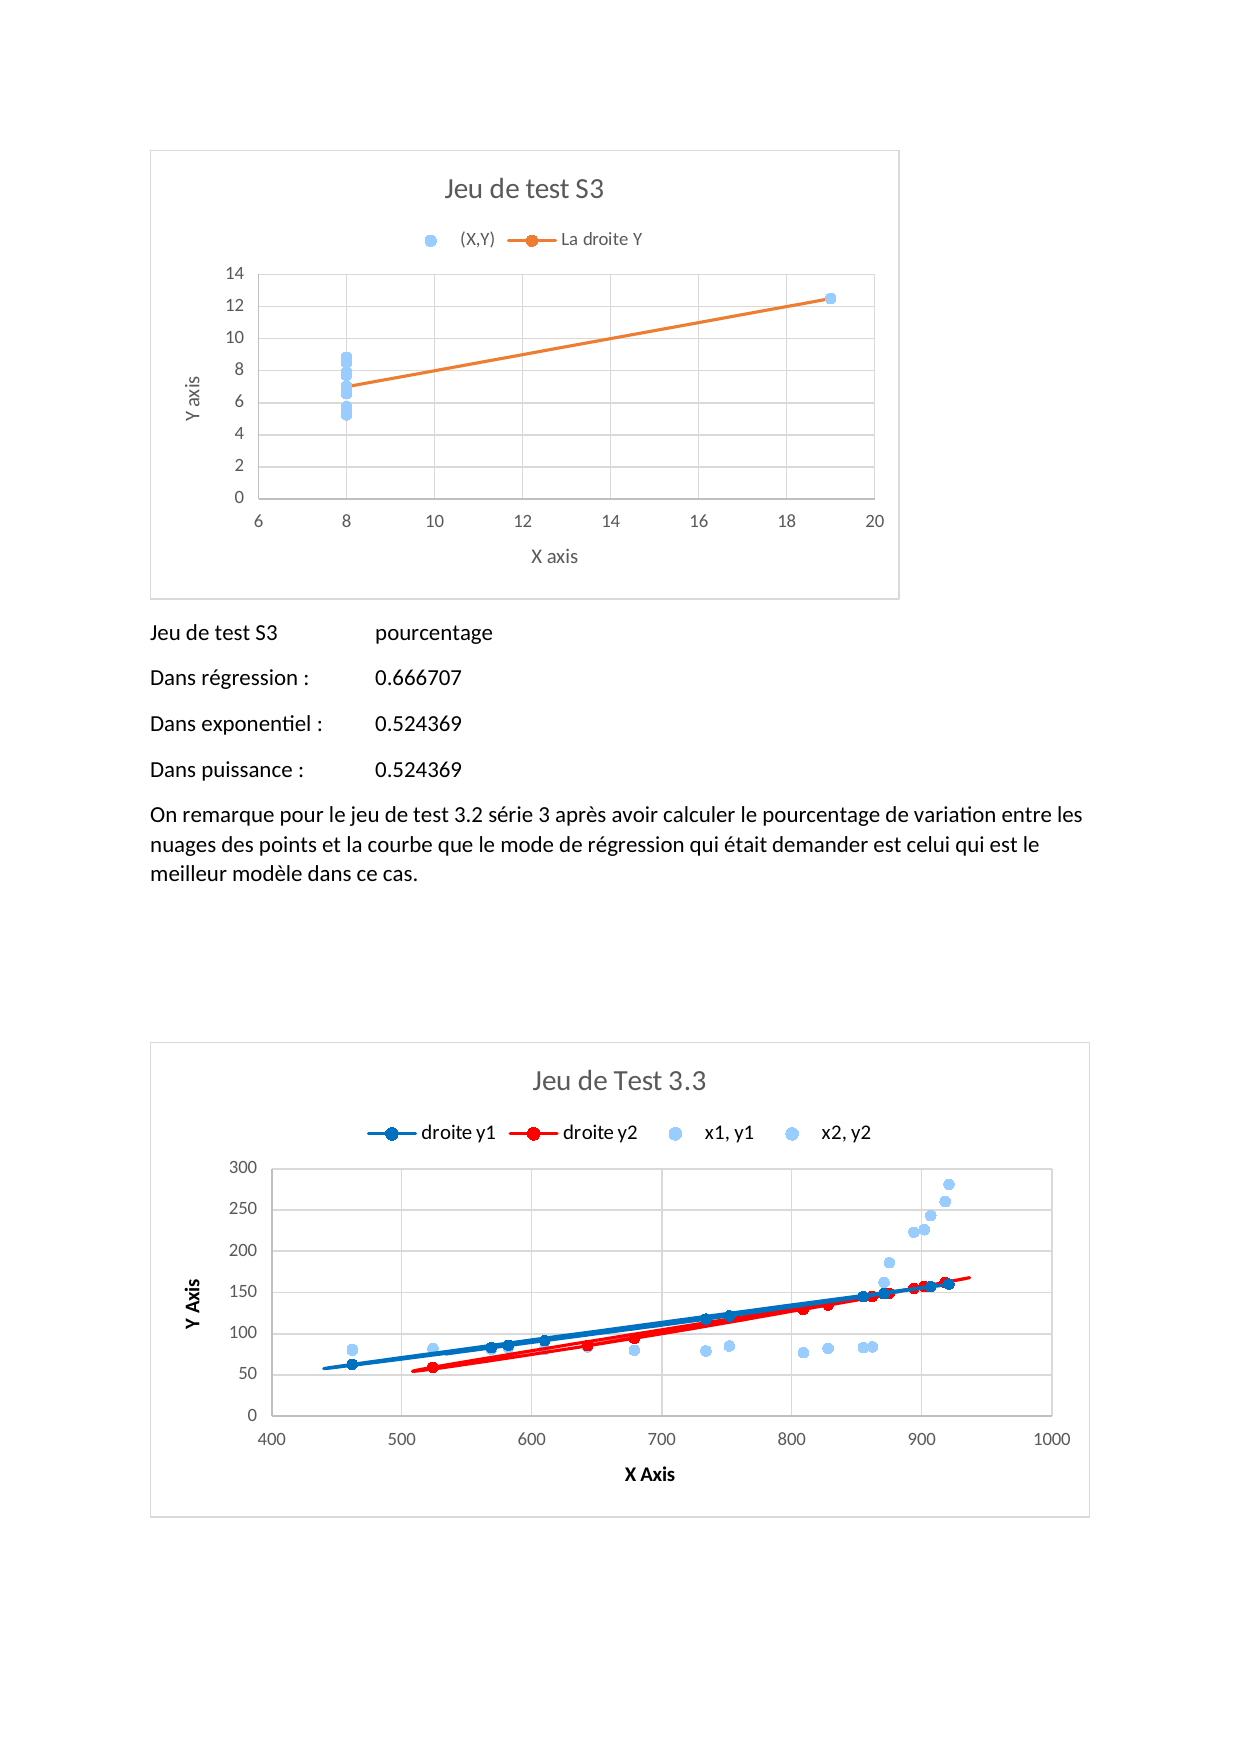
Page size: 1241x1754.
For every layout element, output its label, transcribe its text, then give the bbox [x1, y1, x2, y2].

text Dans exponentiel : 0.524369 [150, 709, 1090, 737]
text Dans puissance : 0.524369 [150, 755, 1090, 783]
text On remarque pour le jeu de test 3.2 série 3 après avoir calculer le pourcentage de variation entre les nuages des points et la courbe que le mode de régression qui était demander est celui qui est le meilleur modèle dans ce cas. [150, 801, 1090, 887]
text Dans régression : 0.666707 [150, 663, 1090, 691]
text Jeu de test S3 pourcentage [150, 618, 1090, 646]
